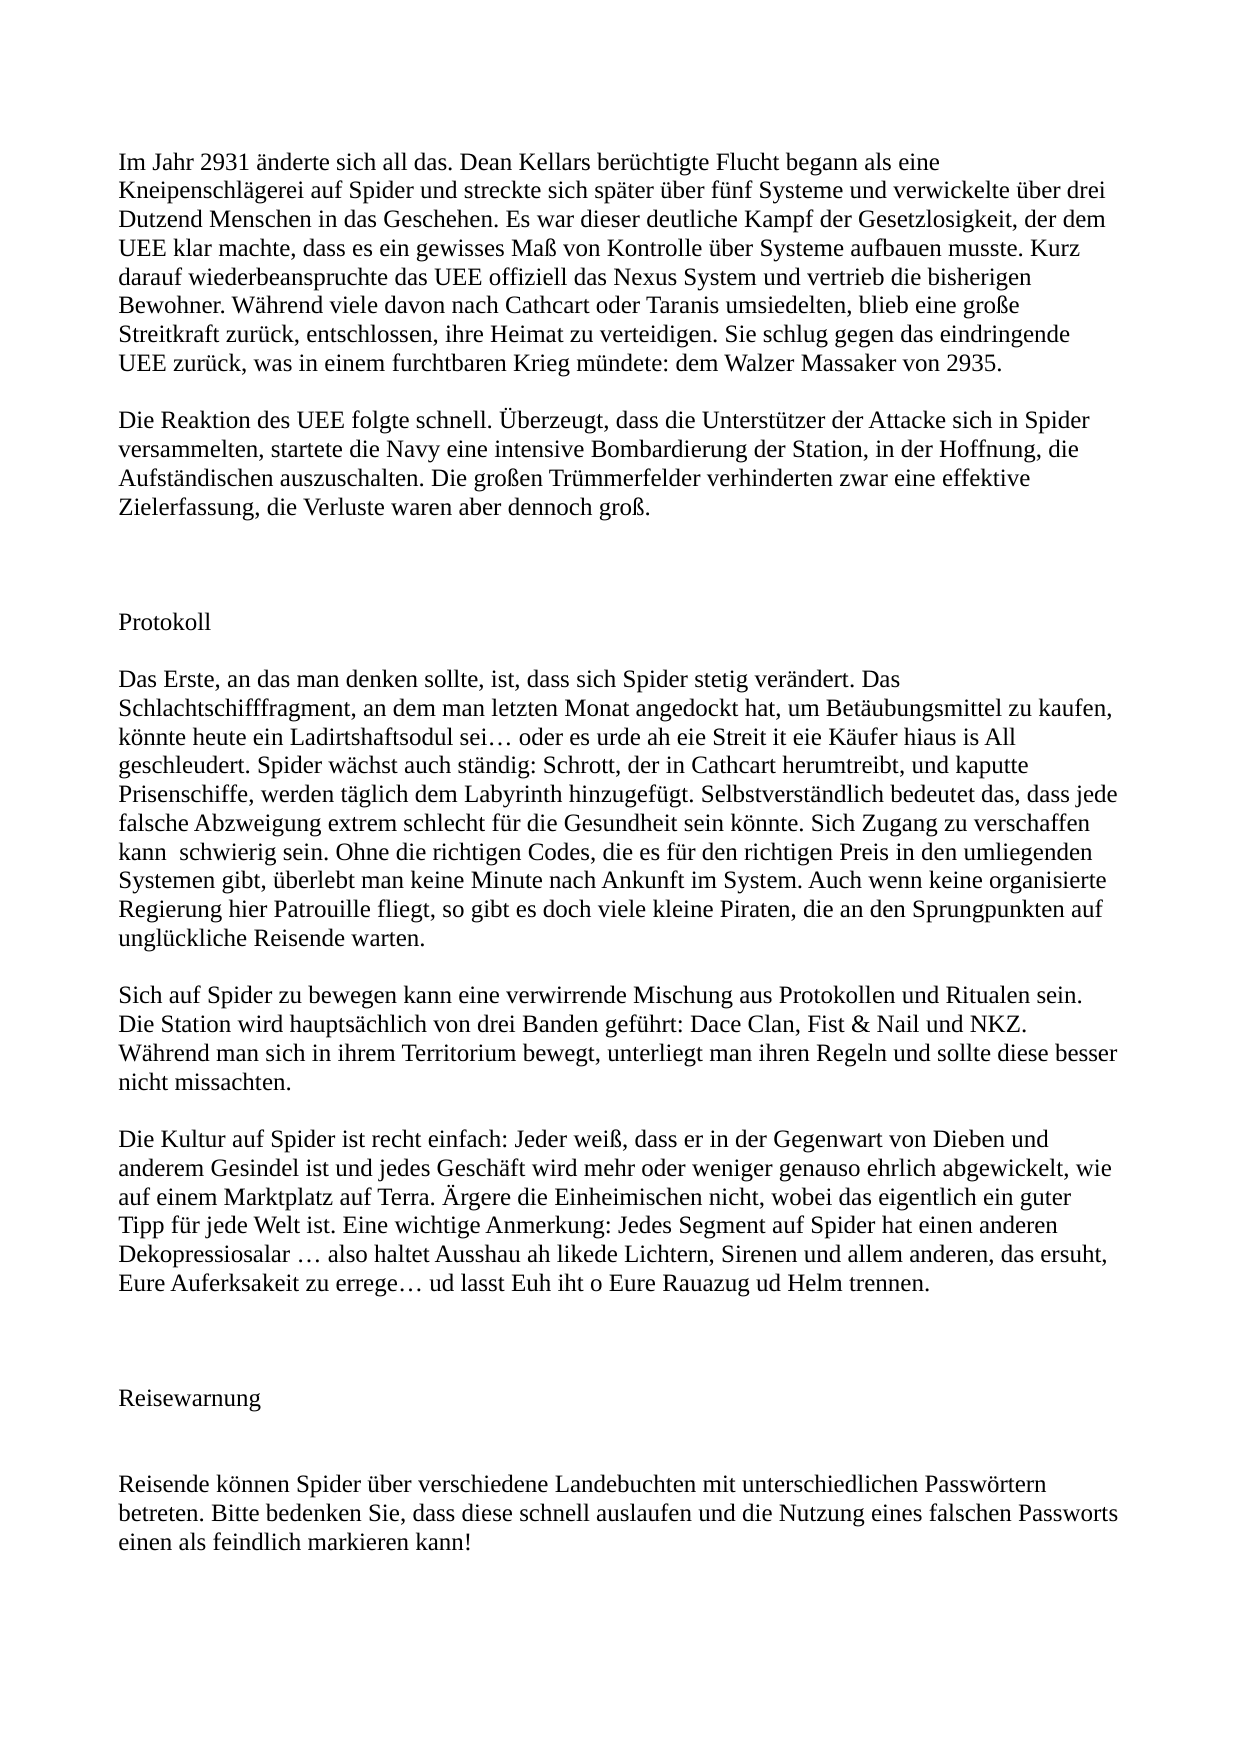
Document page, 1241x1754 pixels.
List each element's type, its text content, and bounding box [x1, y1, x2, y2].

text Im Jahr 2931 änderte sich all das. Dean Kellars berüchtigte Flucht begann als eine Kneipenschlägerei auf Spider und streckte sich später über fünf Systeme und verwickelte über drei Dutzend Menschen in das Geschehen. Es war dieser deutliche Kampf der Gesetzlosigkeit, der dem UEE klar machte, dass es ein gewisses Maß von Kontrolle über Systeme aufbauen musste. Kurz darauf wiederbeanspruchte das UEE offiziell das Nexus System und vertrieb die bisherigen Bewohner. Während viele davon nach Cathcart oder Taranis umsiedelten, blieb eine große Streitkraft zurück, entschlossen, ihre Heimat zu verteidigen. Sie schlug gegen das eindringende UEE zurück, was in einem furchtbaren Krieg mündete: dem Walzer Massaker von 2935. [118, 147, 1122, 377]
text Die Kultur auf Spider ist recht einfach: Jeder weiß, dass er in der Gegenwart von Dieben und anderem Gesindel ist und jedes Geschäft wird mehr oder weniger genauso ehrlich abgewickelt, wie auf einem Marktplatz auf Terra. Ärgere die Einheimischen nicht, wobei das eigentlich ein guter Tipp für jede Welt ist. Eine wichtige Anmerkung: Jedes Segment auf Spider hat einen anderen Dekopressiosalar … also haltet Ausshau ah likede Lichtern, Sirenen und allem anderen, das ersuht, Eure Auferksakeit zu errege… ud lasst Euh iht o Eure Rauazug ud Helm trennen. [118, 1124, 1122, 1297]
text Protokoll [118, 607, 1122, 636]
text Die Reaktion des UEE folgte schnell. Überzeugt, dass die Unterstützer der Attacke sich in Spider versammelten, startete die Navy eine intensive Bombardierung der Station, in der Hoffnung, die Aufständischen auszuschalten. Die großen Trümmerfelder verhinderten zwar eine effektive Zielerfassung, die Verluste waren aber dennoch groß. [118, 406, 1122, 521]
text Reisewarnung [118, 1383, 1122, 1412]
text Reisende können Spider über verschiedene Landebuchten mit unterschiedlichen Passwörtern betreten. Bitte bedenken Sie, dass diese schnell auslaufen und die Nutzung eines falschen Passworts einen als feindlich markieren kann! [118, 1469, 1122, 1556]
text Sich auf Spider zu bewegen kann eine verwirrende Mischung aus Protokollen und Ritualen sein. Die Station wird hauptsächlich von drei Banden geführt: Dace Clan, Fist & Nail und NKZ. Während man sich in ihrem Territorium bewegt, unterliegt man ihren Regeln und sollte diese besser nicht missachten. [118, 981, 1122, 1096]
text Das Erste, an das man denken sollte, ist, dass sich Spider stetig verändert. Das Schlachtschifffragment, an dem man letzten Monat angedockt hat, um Betäubungsmittel zu kaufen, könnte heute ein Ladirtshaftsodul sei… oder es urde ah eie Streit it eie Käufer hiaus is All geschleudert. Spider wächst auch ständig: Schrott, der in Cathcart herumtreibt, und kaputte Prisenschiffe, werden täglich dem Labyrinth hinzugefügt. Selbstverständlich bedeutet das, dass jede falsche Abzweigung extrem schlecht für die Gesundheit sein könnte. Sich Zugang zu verschaffen kann schwierig sein. Ohne die richtigen Codes, die es für den richtigen Preis in den umliegenden Systemen gibt, überlebt man keine Minute nach Ankunft im System. Auch wenn keine organisierte Regierung hier Patrouille fliegt, so gibt es doch viele kleine Piraten, die an den Sprungpunkten auf unglückliche Reisende warten. [118, 664, 1122, 952]
